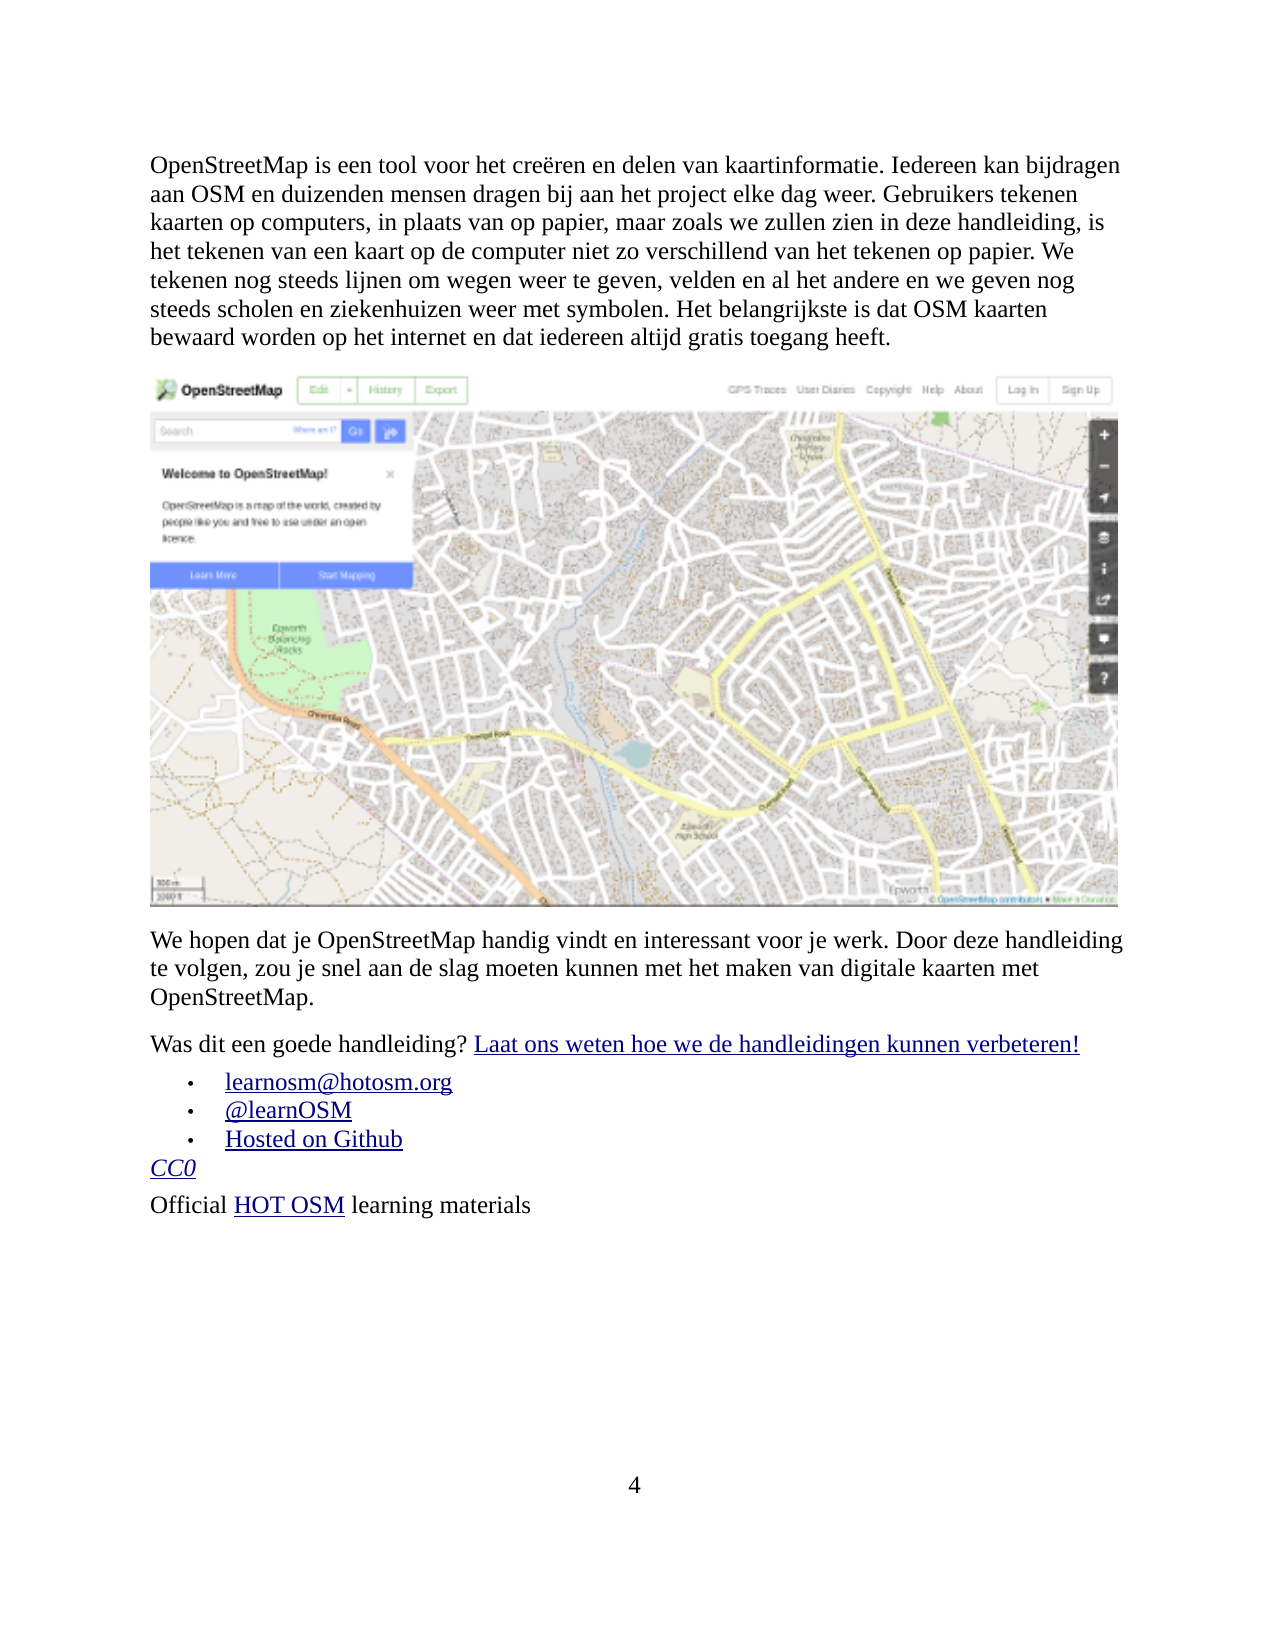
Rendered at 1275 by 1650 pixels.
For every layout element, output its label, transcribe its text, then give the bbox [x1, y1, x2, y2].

text CC0 [150, 1153, 1125, 1182]
list @learnOSM [187, 1095, 1125, 1124]
text OpenStreetMap is een tool voor het creëren en delen van kaartinformatie. Iedereen kan bijdragen aan OSM en duizenden mensen dragen bij aan het project elke dag weer. Gebruikers tekenen kaarten op computers, in plaats van op papier, maar zoals we zullen zien in deze handleiding, is het tekenen van een kaart op de computer niet zo verschillend van het tekenen op papier. We tekenen nog steeds lijnen om wegen weer te geven, velden en al het andere en we geven nog steeds scholen en ziekenhuizen weer met symbolen. Het belangrijkste is dat OSM kaarten bewaard worden op het internet en dat iedereen altijd gratis toegang heeft. [150, 150, 1125, 351]
text Was dit een goede handleiding? Laat ons weten hoe we de handleidingen kunnen verbeteren! [150, 1029, 1125, 1058]
picture [150, 369, 1118, 907]
text We hopen dat je OpenStreetMap handig vindt en interessant voor je werk. Door deze handleiding te volgen, zou je snel aan de slag moeten kunnen met het maken van digitale kaarten met OpenStreetMap. [150, 925, 1125, 1011]
text Official HOT OSM learning materials [150, 1191, 1125, 1219]
list Hosted on Github [187, 1124, 1125, 1153]
list learnosm@hotosm.org [187, 1067, 1125, 1095]
